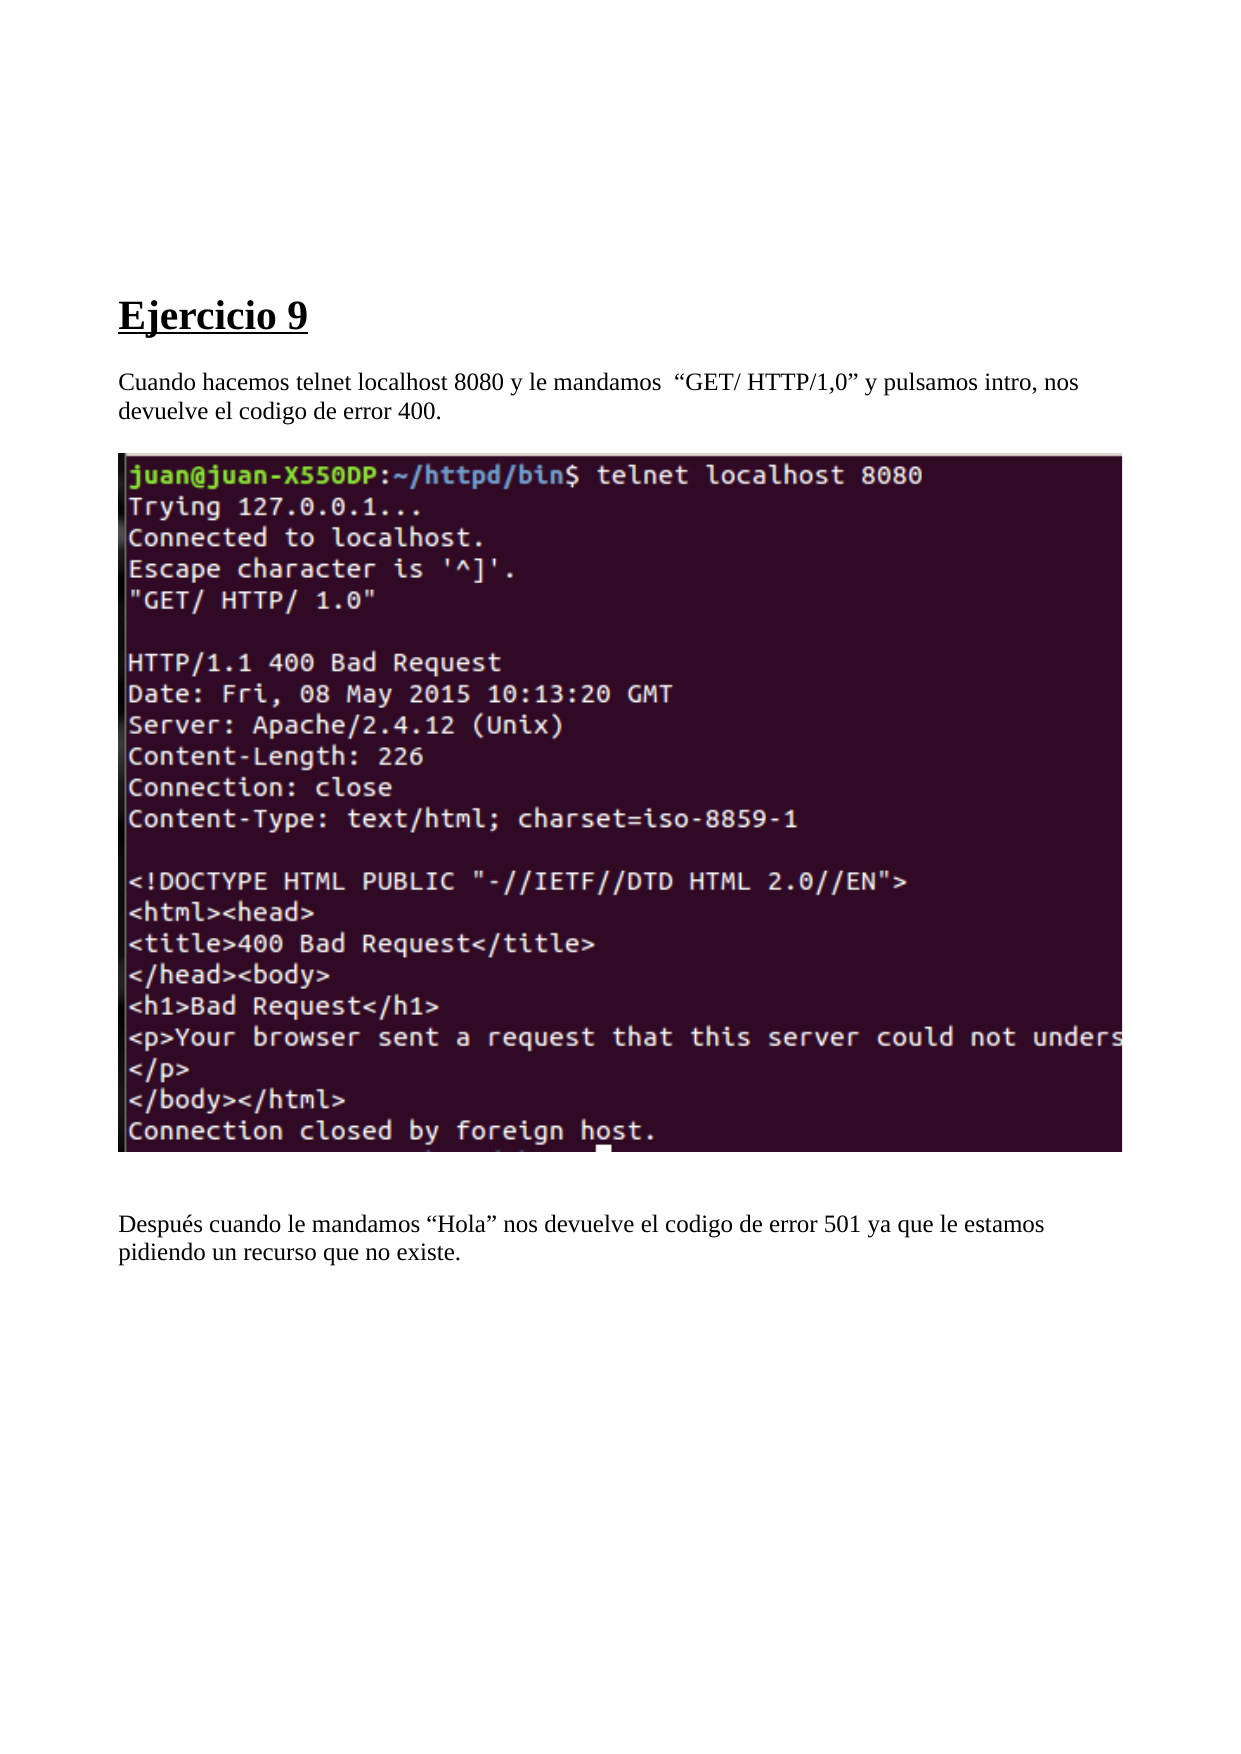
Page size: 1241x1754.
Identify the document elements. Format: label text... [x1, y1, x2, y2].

picture [118, 453, 1123, 1152]
text Después cuando le mandamos “Hola” nos devuelve el codigo de error 501 ya que le estamos pidiendo un recurso que no existe. [118, 1209, 1122, 1266]
text Ejercicio 9 [118, 291, 1122, 338]
text Cuando hacemos telnet localhost 8080 y le mandamos “GET/ HTTP/1,0” y pulsamos intro, nos devuelve el codigo de error 400. [118, 367, 1122, 425]
